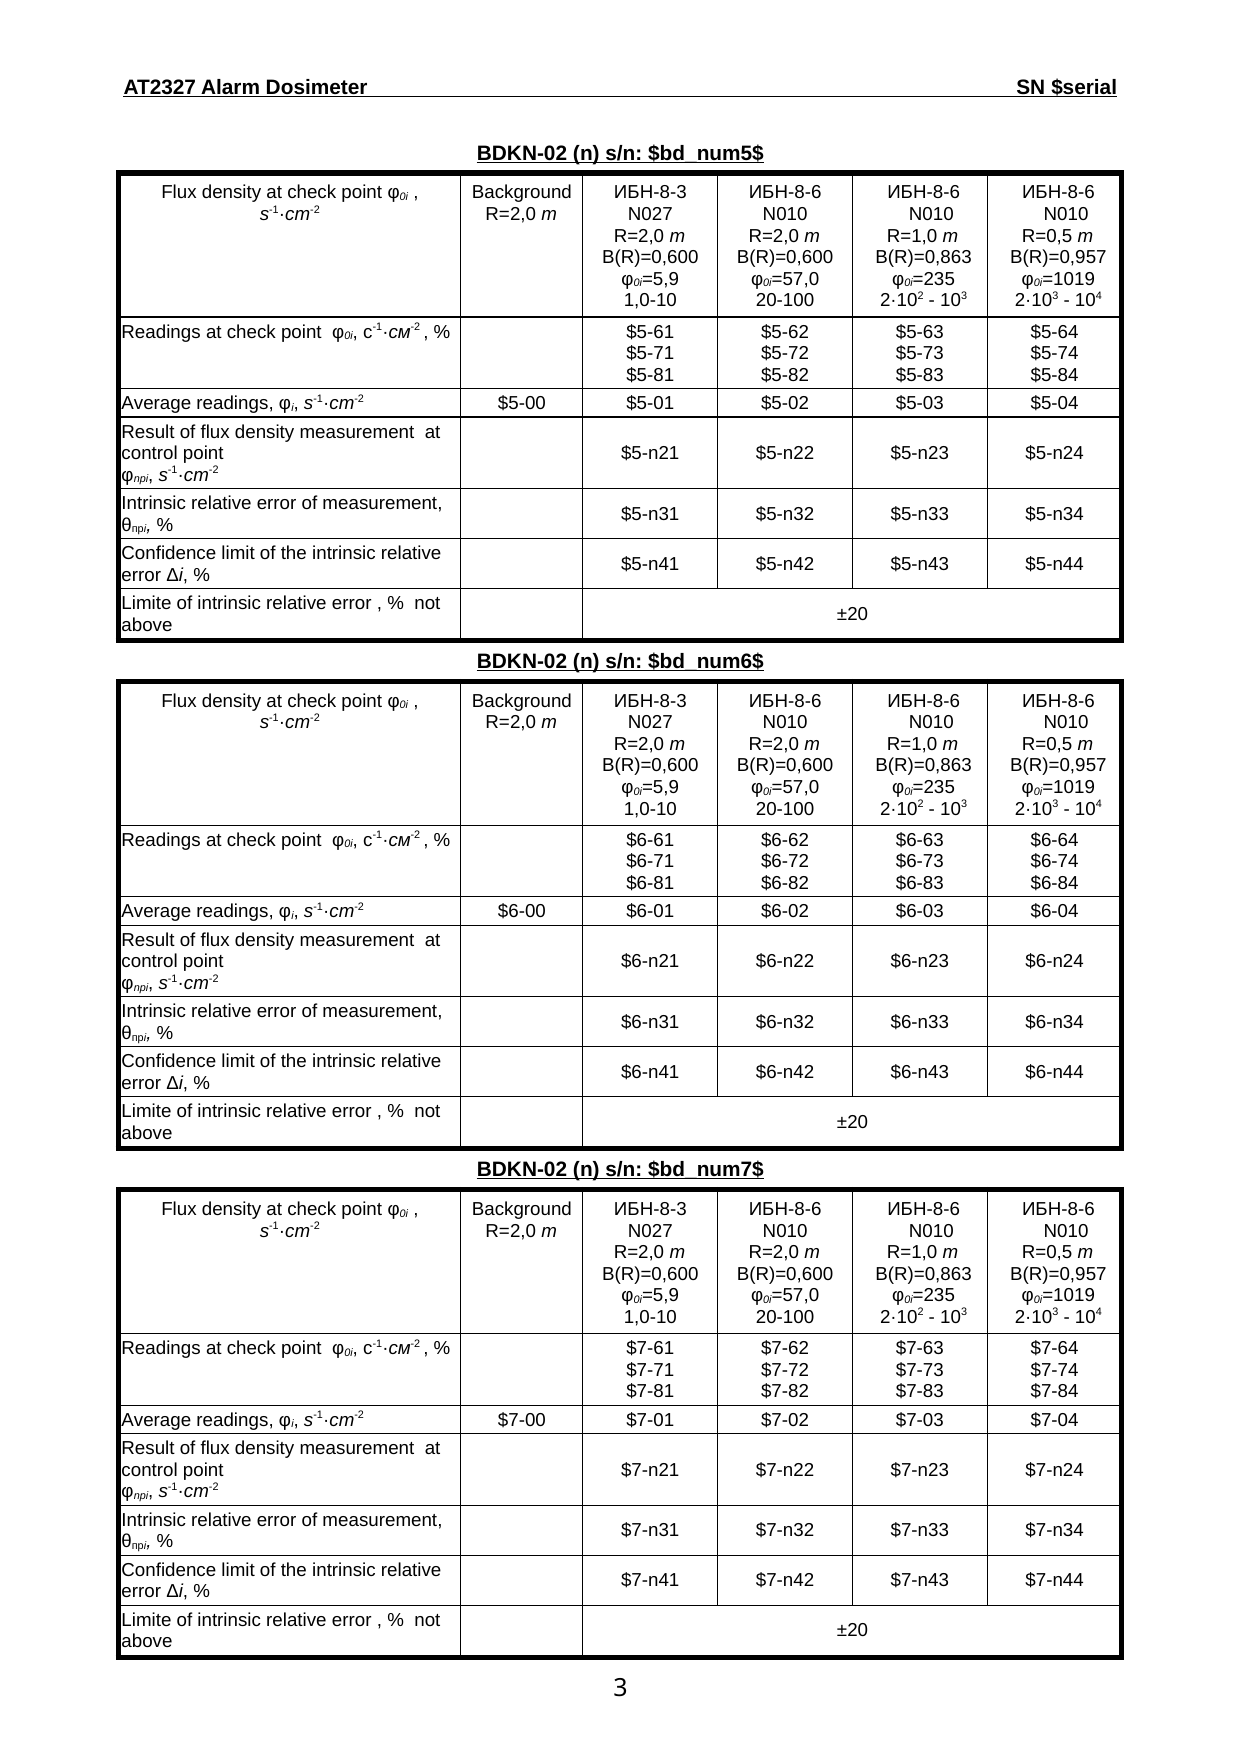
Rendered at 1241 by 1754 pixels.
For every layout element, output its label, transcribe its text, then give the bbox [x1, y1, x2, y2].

table_cell ИБН-8-3 N027 R=2,0 m B(R)=0,600 φ0i=5,9 1,0-10 [583, 1192, 717, 1333]
table_cell $7-04 [988, 1406, 1119, 1433]
table_cell $6-n32 [718, 997, 852, 1046]
table_cell $7-61 $7-71 $7-81 [583, 1334, 717, 1404]
table_cell $5-n43 [853, 539, 987, 588]
table_cell $7-n34 [988, 1506, 1119, 1554]
table_cell $5-n42 [718, 539, 852, 588]
table_cell $7-n41 [583, 1556, 717, 1604]
table_cell $7-01 [583, 1406, 717, 1433]
table_cell $5-n41 [583, 539, 717, 588]
table_cell Intrinsic relative error of measurement, θпрi, % [121, 997, 460, 1046]
table_cell Limite of intrinsic relative error , % not above [121, 589, 460, 638]
table_cell [461, 826, 582, 896]
table_cell $6-n22 [718, 926, 852, 996]
table_cell Background R=2,0 m [461, 176, 582, 316]
table_cell Result of flux density measurement at control point φnpi, s-1·cm-2 [121, 1434, 460, 1504]
table_cell $7-02 [718, 1406, 852, 1433]
table_cell Result of flux density measurement at control point φnpi, s-1·cm-2 [121, 418, 460, 488]
table_cell [461, 1606, 582, 1654]
table_cell [461, 489, 582, 538]
table_cell $5-n21 [583, 418, 717, 488]
table_cell $7-n31 [583, 1506, 717, 1554]
table_cell $6-n41 [583, 1047, 717, 1096]
table_cell $6-n31 [583, 997, 717, 1046]
table_cell Readings at check point φ0i, с-1·см-2 , % [121, 1334, 460, 1404]
table_cell ИБН-8-3 N027 R=2,0 m B(R)=0,600 φ0i=5,9 1,0-10 [583, 684, 717, 825]
table_cell $6-04 [988, 897, 1119, 925]
table_cell $5-n33 [853, 489, 987, 538]
table_cell $6-n21 [583, 926, 717, 996]
table_cell $6-n44 [988, 1047, 1119, 1096]
table_cell $6-n33 [853, 997, 987, 1046]
table_cell $7-n44 [988, 1556, 1119, 1604]
table_cell Background R=2,0 m [461, 1192, 582, 1333]
table_cell [461, 539, 582, 588]
table_header BDKN-02 (n) s/n: $bd_num5$ [118, 135, 1122, 170]
table_cell $7-63 $7-73 $7-83 [853, 1334, 987, 1404]
table_cell ±20 [583, 1097, 1119, 1146]
table_cell Result of flux density measurement at control point φnpi, s-1·cm-2 [121, 926, 460, 996]
table_cell $7-n42 [718, 1556, 852, 1604]
table_cell $7-n22 [718, 1434, 852, 1504]
table_cell $5-03 [853, 389, 987, 416]
table_cell Readings at check point φ0i, с-1·см-2 , % [121, 318, 460, 388]
table_cell $5-61 $5-71 $5-81 [583, 318, 717, 388]
table_cell [461, 997, 582, 1046]
table_cell ИБН-8-6 N010 R=1,0 m B(R)=0,863 φ0i=235 2·102 - 103 [853, 1192, 987, 1333]
table_cell $5-01 [583, 389, 717, 416]
table_cell $5-n32 [718, 489, 852, 538]
table_cell $5-04 [988, 389, 1119, 416]
table_cell Flux density at check point φ0i , s-1·cm-2 [121, 684, 460, 825]
table_cell ИБН-8-6 N010 R=0,5 m B(R)=0,957 φ0i=1019 2·103 - 104 [988, 176, 1119, 316]
table_cell $5-63 $5-73 $5-83 [853, 318, 987, 388]
table_cell Limite of intrinsic relative error , % not above [121, 1097, 460, 1146]
table_cell [461, 589, 582, 638]
table_cell Average readings, φi, s-1·cm-2 [121, 897, 460, 925]
table_cell [461, 1047, 582, 1096]
table_cell [461, 1097, 582, 1146]
table_cell $6-01 [583, 897, 717, 925]
table_cell $5-n44 [988, 539, 1119, 588]
table_cell $7-62 $7-72 $7-82 [718, 1334, 852, 1404]
table_cell $6-n42 [718, 1047, 852, 1096]
table_cell $6-n23 [853, 926, 987, 996]
table_cell [461, 926, 582, 996]
table_cell $5-02 [718, 389, 852, 416]
table_cell ИБН-8-6 N010 R=1,0 m B(R)=0,863 φ0i=235 2·102 - 103 [853, 684, 987, 825]
table_cell $5-64 $5-74 $5-84 [988, 318, 1119, 388]
table_cell Intrinsic relative error of measurement, θпрi, % [121, 1506, 460, 1554]
table_cell $7-n24 [988, 1434, 1119, 1504]
table_cell $6-62 $6-72 $6-82 [718, 826, 852, 896]
table_cell Flux density at check point φ0i , s-1·cm-2 [121, 176, 460, 316]
table_cell $7-n43 [853, 1556, 987, 1604]
table_cell $5-n23 [853, 418, 987, 488]
table_cell $6-03 [853, 897, 987, 925]
table_cell $7-n21 [583, 1434, 717, 1504]
table_cell $6-00 [461, 897, 582, 925]
table_cell Limite of intrinsic relative error , % not above [121, 1606, 460, 1654]
table_cell ±20 [583, 589, 1119, 638]
table_cell ИБН-8-6 N010 R=0,5 m B(R)=0,957 φ0i=1019 2·103 - 104 [988, 684, 1119, 825]
table_cell ИБН-8-6 N010 R=2,0 m B(R)=0,600 φ0i=57,0 20-100 [718, 684, 852, 825]
table_cell Average readings, φi, s-1·cm-2 [121, 1406, 460, 1433]
table_cell $7-00 [461, 1406, 582, 1433]
table_cell Intrinsic relative error of measurement, θпрi, % [121, 489, 460, 538]
table_cell $7-64 $7-74 $7-84 [988, 1334, 1119, 1404]
table_cell Background R=2,0 m [461, 684, 582, 825]
table_cell [461, 1506, 582, 1554]
table_cell $5-n24 [988, 418, 1119, 488]
table_header BDKN-02 (n) s/n: $bd_num7$ [118, 1151, 1122, 1187]
table_cell $5-00 [461, 389, 582, 416]
table_cell [461, 1434, 582, 1504]
table_cell $5-n31 [583, 489, 717, 538]
table_cell $6-n43 [853, 1047, 987, 1096]
table_cell [461, 1556, 582, 1604]
table_cell Average readings, φi, s-1·cm-2 [121, 389, 460, 416]
table_cell Confidence limit of the intrinsic relative error Δi, % [121, 1047, 460, 1096]
table_cell $5-n22 [718, 418, 852, 488]
table_cell $5-62 $5-72 $5-82 [718, 318, 852, 388]
table_cell $7-n32 [718, 1506, 852, 1554]
table_cell $5-n34 [988, 489, 1119, 538]
table_cell $6-02 [718, 897, 852, 925]
table_cell $7-03 [853, 1406, 987, 1433]
table_cell $6-n24 [988, 926, 1119, 996]
table_cell $6-n34 [988, 997, 1119, 1046]
table_cell Confidence limit of the intrinsic relative error Δi, % [121, 539, 460, 588]
table_cell ИБН-8-6 N010 R=1,0 m B(R)=0,863 φ0i=235 2·102 - 103 [853, 176, 987, 316]
table_cell $7-n23 [853, 1434, 987, 1504]
table_cell Confidence limit of the intrinsic relative error Δi, % [121, 1556, 460, 1604]
table_cell $6-61 $6-71 $6-81 [583, 826, 717, 896]
table_cell ИБН-8-6 N010 R=2,0 m B(R)=0,600 φ0i=57,0 20-100 [718, 1192, 852, 1333]
table_cell [461, 318, 582, 388]
table_header BDKN-02 (n) s/n: $bd_num6$ [118, 643, 1122, 679]
table_cell ±20 [583, 1606, 1119, 1654]
table_cell [461, 1334, 582, 1404]
table_cell ИБН-8-6 N010 R=0,5 m B(R)=0,957 φ0i=1019 2·103 - 104 [988, 1192, 1119, 1333]
table_cell $7-n33 [853, 1506, 987, 1554]
table_cell $6-64 $6-74 $6-84 [988, 826, 1119, 896]
table_cell Flux density at check point φ0i , s-1·cm-2 [121, 1192, 460, 1333]
table_cell $6-63 $6-73 $6-83 [853, 826, 987, 896]
table_cell ИБН-8-6 N010 R=2,0 m B(R)=0,600 φ0i=57,0 20-100 [718, 176, 852, 316]
table_cell [461, 418, 582, 488]
table_cell Readings at check point φ0i, с-1·см-2 , % [121, 826, 460, 896]
table_cell ИБН-8-3 N027 R=2,0 m B(R)=0,600 φ0i=5,9 1,0-10 [583, 176, 717, 316]
